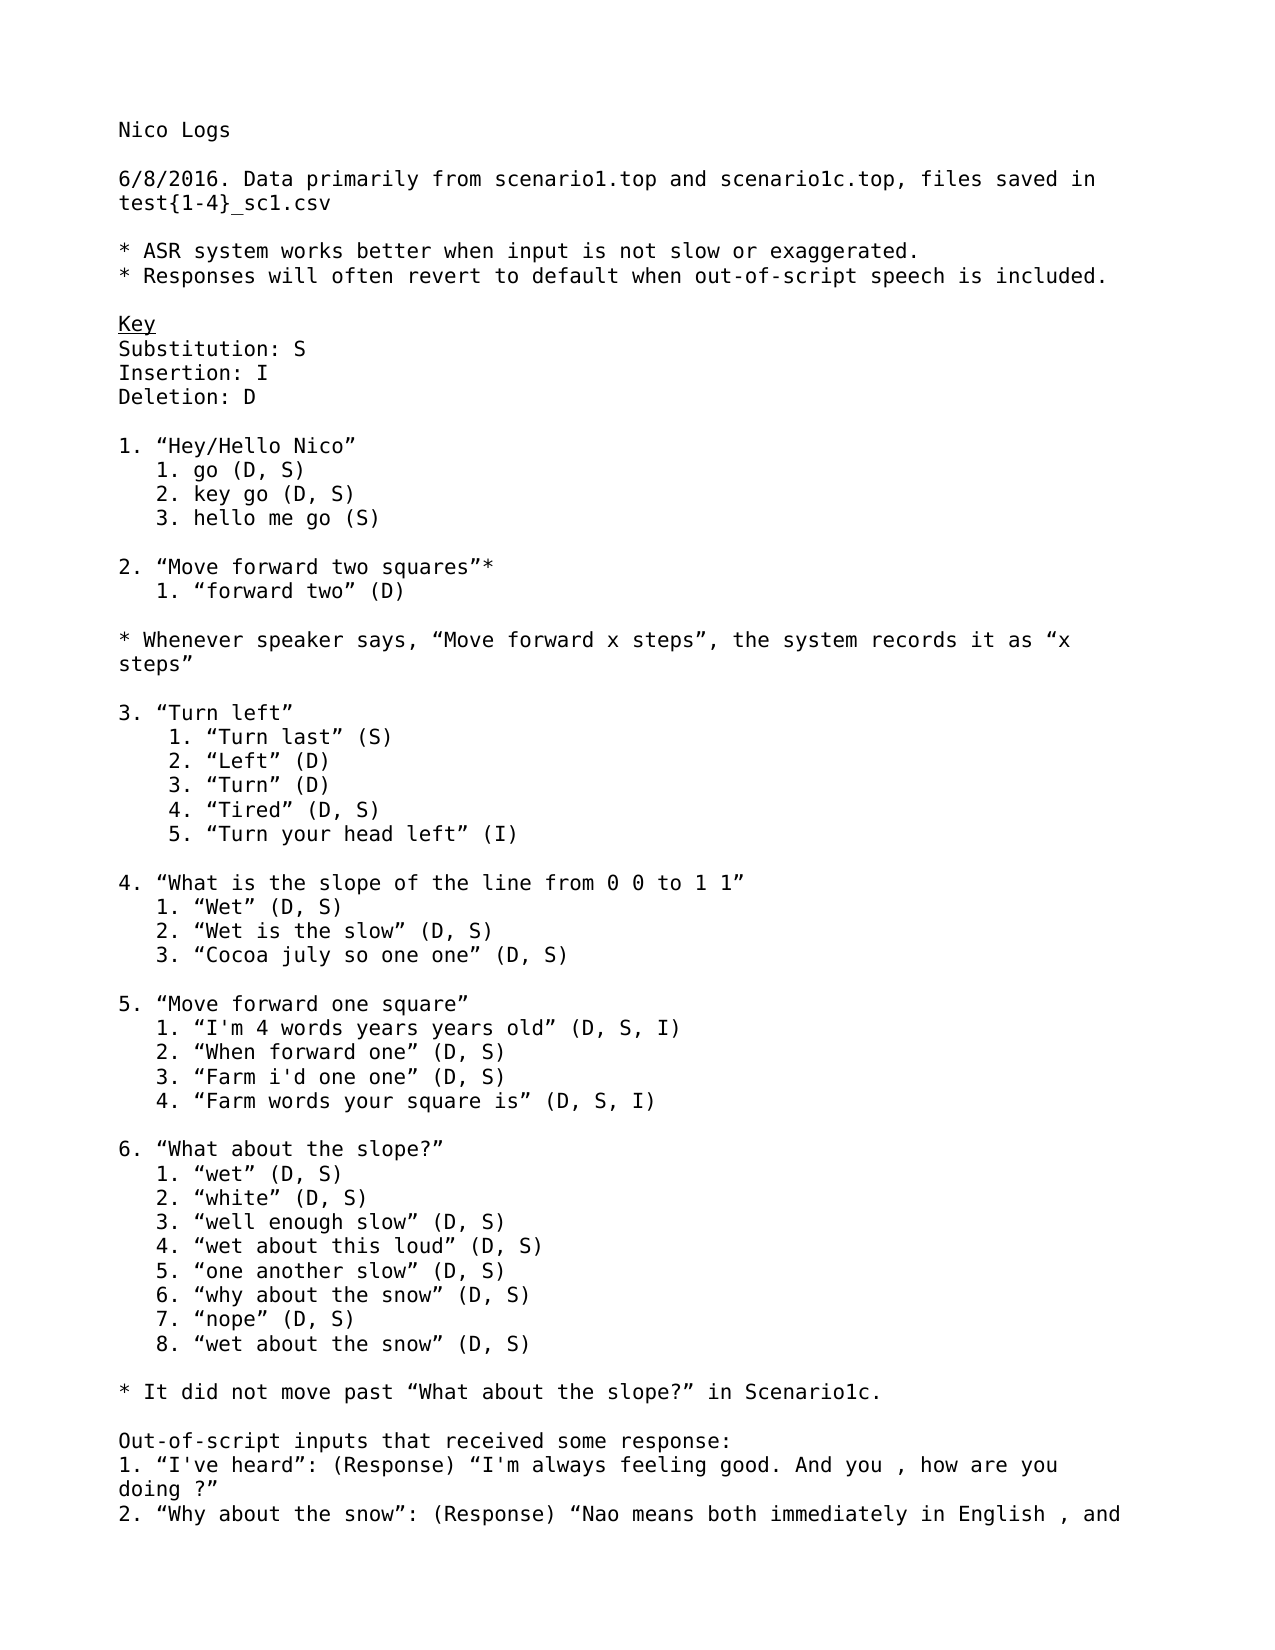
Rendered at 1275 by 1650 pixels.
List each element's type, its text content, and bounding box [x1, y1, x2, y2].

text 1. “I've heard”: (Response) “I'm always feeling good. And you , how are you doing ?” [118, 1453, 1157, 1502]
list “Farm words your square is” (D, S, I) [156, 1089, 1157, 1113]
text 3. “Turn left” [118, 701, 1157, 725]
list hello me go (S) [156, 506, 1157, 531]
text Key [118, 312, 1157, 337]
text * It did not move past “What about the slope?” in Scenario1c. [118, 1380, 1157, 1404]
list “Turn your head left” (I) [168, 822, 1157, 846]
list “Wet is the slow” (D, S) [156, 919, 1157, 943]
list “When forward one” (D, S) [156, 1040, 1157, 1065]
list “white” (D, S) [156, 1186, 1157, 1210]
list “Tired” (D, S) [168, 798, 1157, 822]
text * Responses will often revert to default when out-of-script speech is included. [118, 264, 1157, 288]
text 2. “Move forward two squares”* [118, 555, 1157, 579]
list “Wet” (D, S) [156, 895, 1157, 919]
text * Whenever speaker says, “Move forward x steps”, the system records it as “x steps” [118, 628, 1157, 676]
list “Turn last” (S) [168, 725, 1157, 749]
list “forward two” (D) [156, 579, 1157, 603]
list “Cocoa july so one one” (D, S) [156, 943, 1157, 968]
text 1. “Hey/Hello Nico” [118, 434, 1157, 458]
list “wet about this loud” (D, S) [156, 1234, 1157, 1259]
list “nope” (D, S) [156, 1307, 1157, 1332]
text * ASR system works better when input is not slow or exaggerated. [118, 239, 1157, 264]
text Insertion: I [118, 361, 1157, 385]
list “wet about the snow” (D, S) [156, 1332, 1157, 1356]
text Substitution: S [118, 337, 1157, 361]
text 6. “What about the slope?” [118, 1137, 1157, 1162]
text 5. “Move forward one square” [118, 992, 1157, 1016]
list “well enough slow” (D, S) [156, 1210, 1157, 1234]
text 4. “What is the slope of the line from 0 0 to 1 1” [118, 871, 1157, 895]
list “Turn” (D) [168, 773, 1157, 798]
list “one another slow” (D, S) [156, 1259, 1157, 1283]
list go (D, S) [156, 458, 1157, 482]
list “wet” (D, S) [156, 1162, 1157, 1186]
text 2. “Why about the snow”: (Response) “Nao means both immediately in English , and [118, 1502, 1157, 1526]
list “I'm 4 words years years old” (D, S, I) [156, 1016, 1157, 1040]
text Nico Logs [118, 118, 1157, 142]
text Deletion: D [118, 385, 1157, 409]
list “Farm i'd one one” (D, S) [156, 1065, 1157, 1089]
list key go (D, S) [156, 482, 1157, 506]
list “why about the snow” (D, S) [156, 1283, 1157, 1307]
list “Left” (D) [168, 749, 1157, 773]
text 6/8/2016. Data primarily from scenario1.top and scenario1c.top, files saved in test{1-4}_sc1.csv [118, 167, 1157, 215]
text Out-of-script inputs that received some response: [118, 1429, 1157, 1453]
